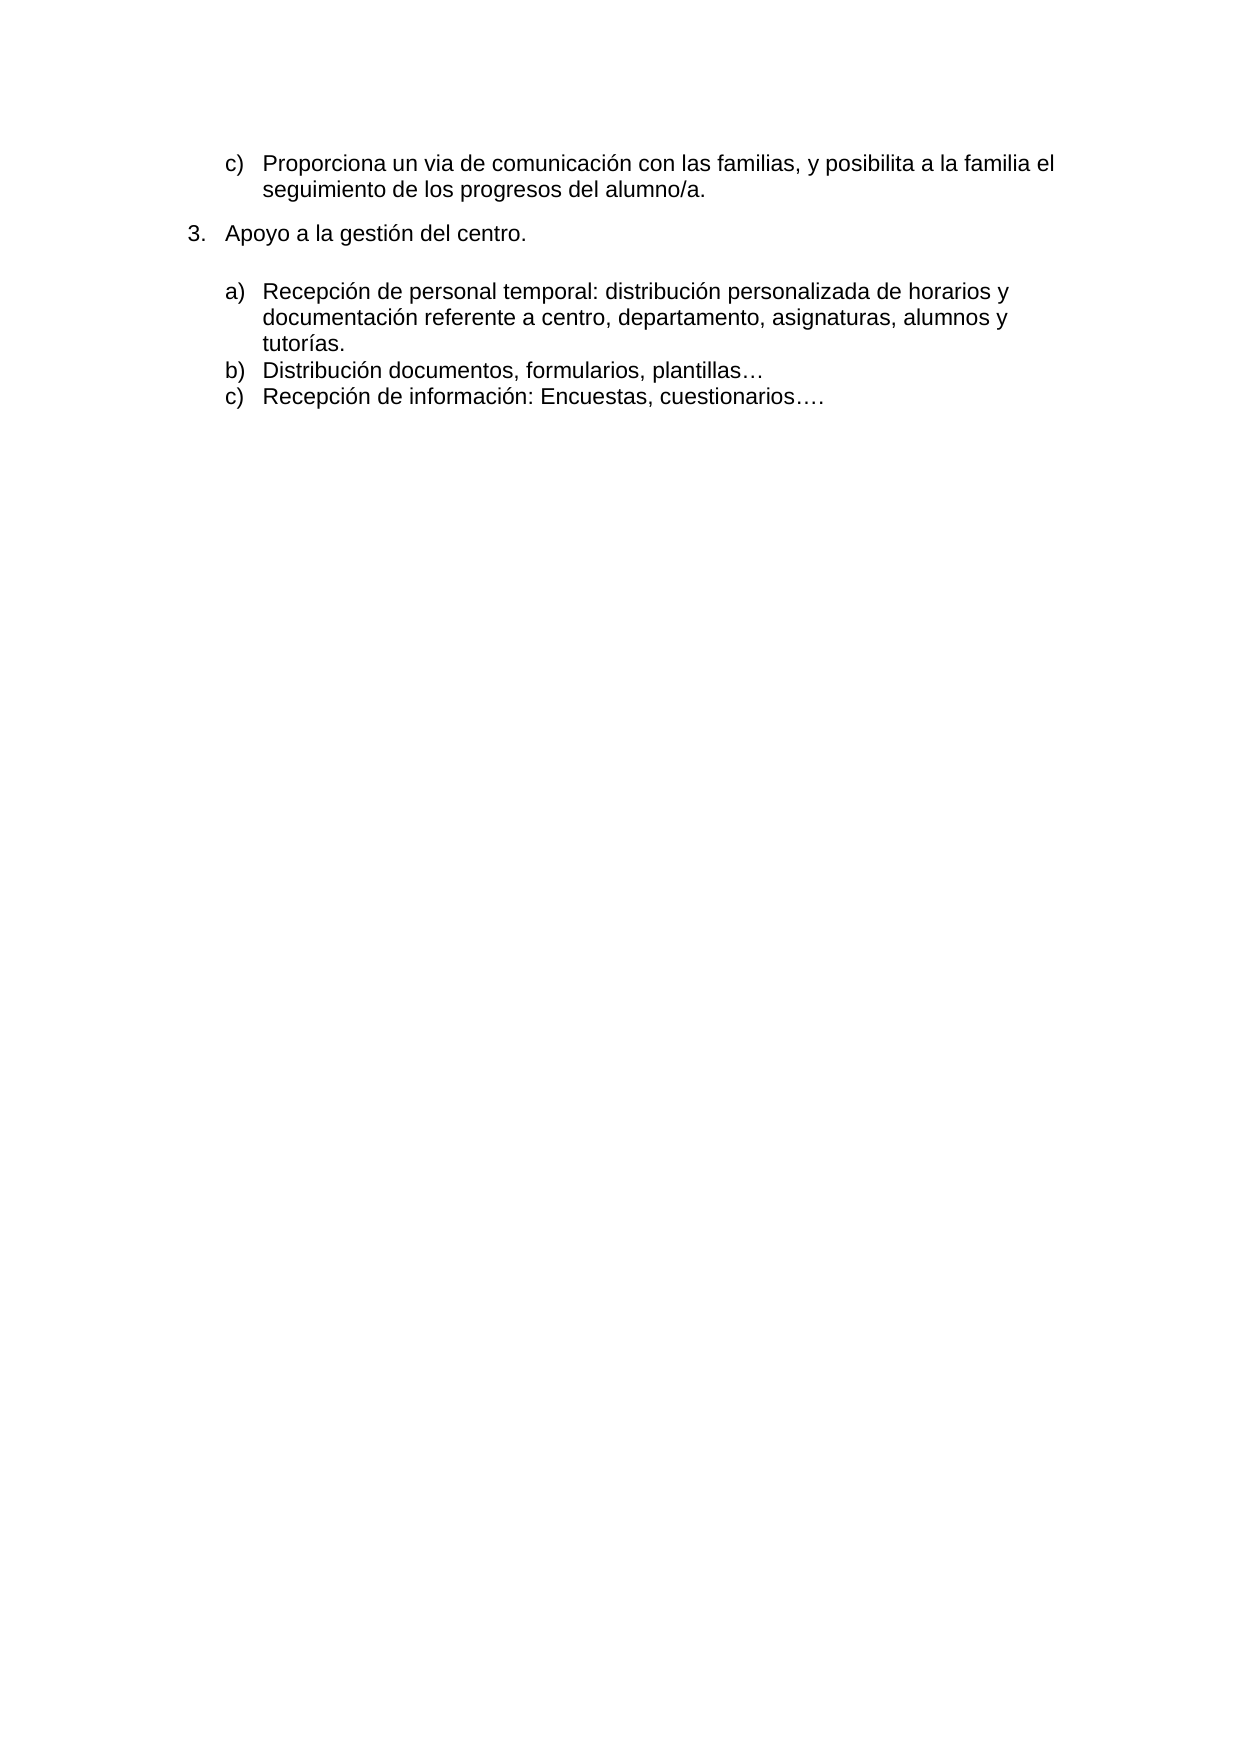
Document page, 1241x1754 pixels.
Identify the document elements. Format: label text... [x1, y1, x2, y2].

list Proporciona un via de comunicación con las familias, y posibilita a la familia el seguimiento de los progresos del alumno/a. [225, 150, 1090, 203]
list Recepción de información: Encuestas, cuestionarios…. [225, 383, 1090, 409]
list Recepción de personal temporal: distribución personalizada de horarios y documentación referente a centro, departamento, asignaturas, alumnos y tutorías. [225, 278, 1090, 357]
list Apoyo a la gestión del centro. [187, 220, 1090, 247]
list Distribución documentos, formularios, plantillas… [225, 357, 1090, 383]
